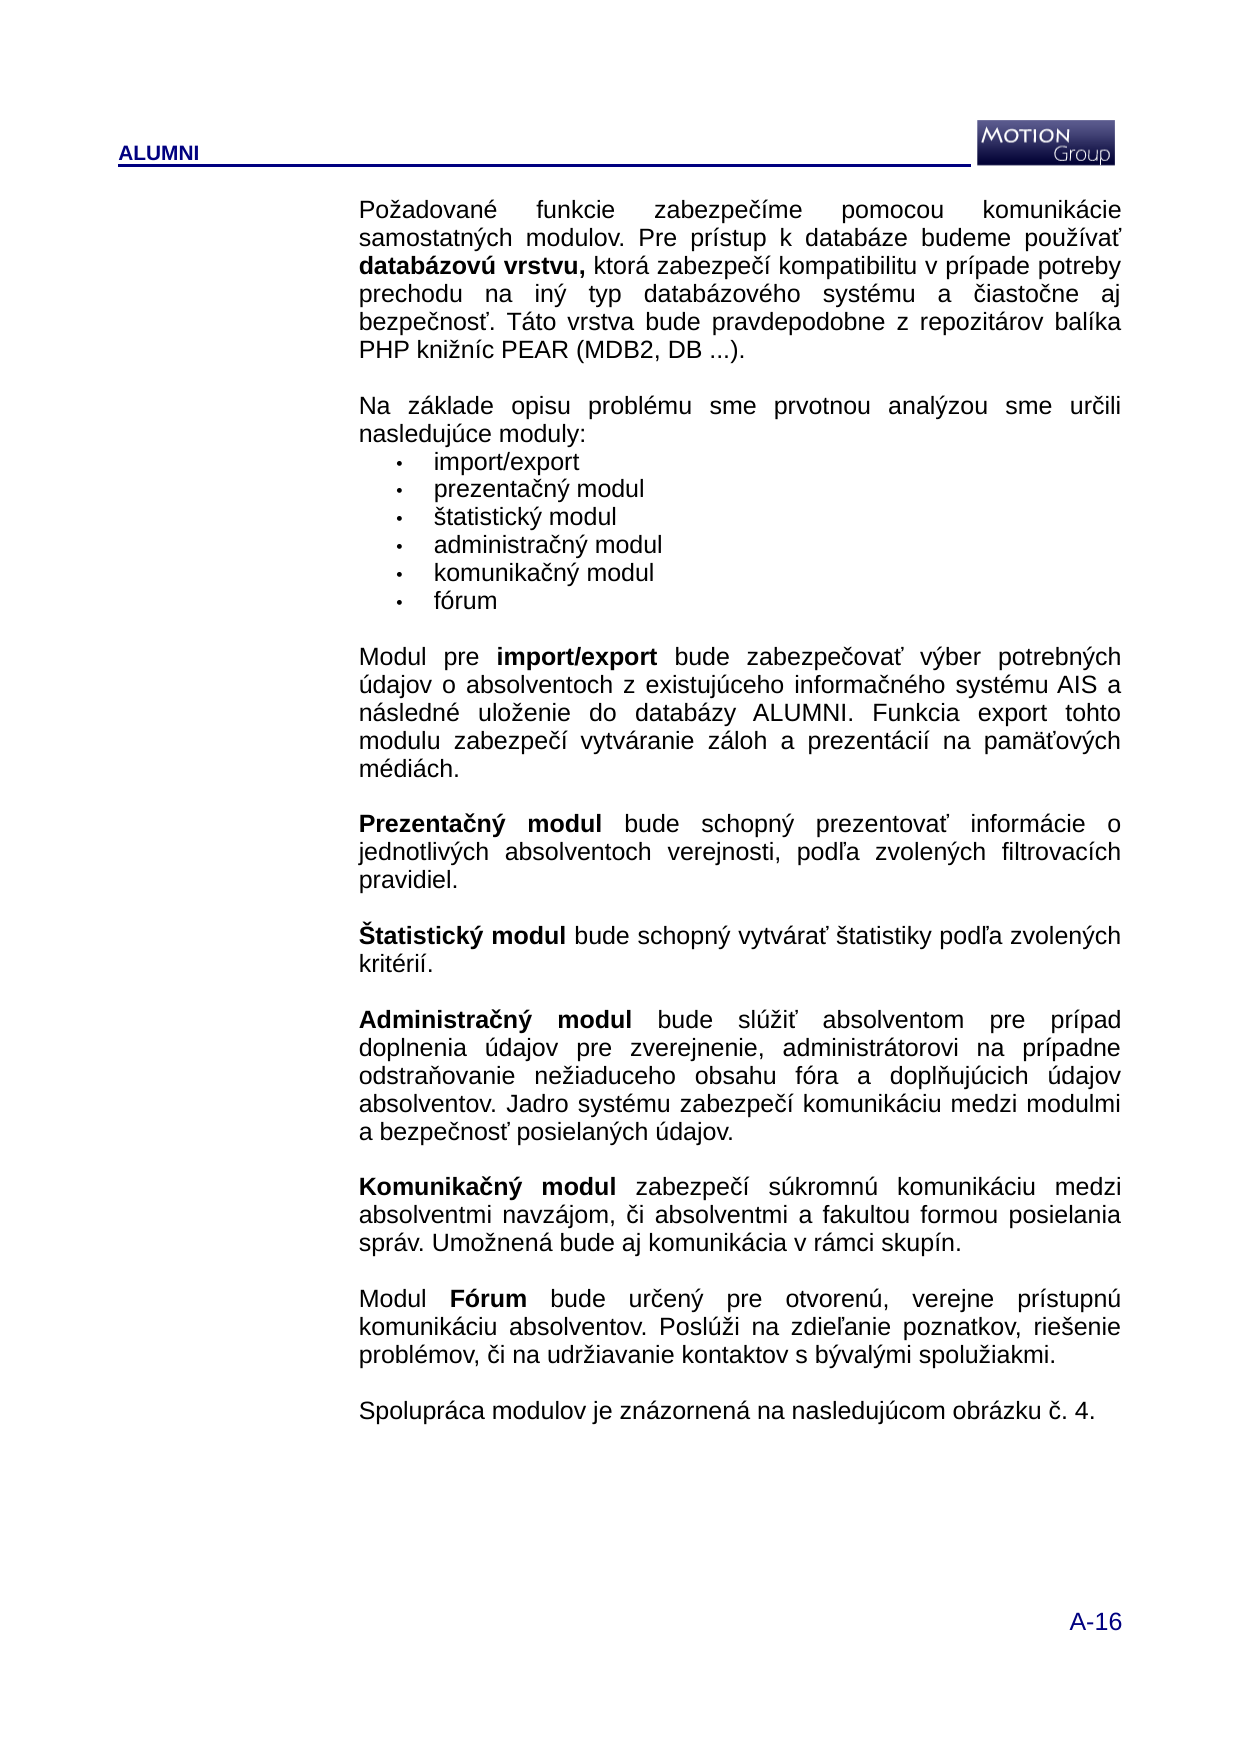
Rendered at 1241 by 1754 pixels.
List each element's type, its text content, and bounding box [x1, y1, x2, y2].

list import/export [396, 447, 1122, 475]
text Požadované funkcie zabezpečíme pomocou komunikácie samostatných modulov. Pre prístup k databáze budeme používať databázovú vrstvu, ktorá zabezpečí kompatibilitu v prípade potreby prechodu na iný typ databázového systému a čiastočne aj bezpečnosť. Táto vrstva bude pravdepodobne z repozitárov balíka PHP knižníc PEAR (MDB2, DB ...). [358, 196, 1122, 364]
text Na základe opisu problému sme prvotnou analýzou sme určili nasledujúce moduly: [358, 392, 1122, 447]
text Administračný modul bude slúžiť absolventom pre prípad doplnenia údajov pre zverejnenie, administrátorovi na prípadne odstraňovanie nežiaduceho obsahu fóra a doplňujúcich údajov absolventov. Jadro systému zabezpečí komunikáciu medzi modulmi a bezpečnosť posielaných údajov. [358, 1006, 1122, 1145]
text Modul pre import/export bude zabezpečovať výber potrebných údajov o absolventoch z existujúceho informačného systému AIS a následné uloženie do databázy ALUMNI. Funkcia export tohto modulu zabezpečí vytváranie záloh a prezentácií na pamäťových médiách. [358, 643, 1122, 782]
list prezentačný modul [396, 475, 1122, 503]
list komunikačný modul [396, 559, 1122, 587]
text Štatistický modul bude schopný vytvárať štatistiky podľa zvolených kritérií. [358, 922, 1122, 978]
list fórum [396, 587, 1122, 615]
picture [971, 112, 1122, 172]
text Modul Fórum bude určený pre otvorenú, verejne prístupnú komunikáciu absolventov. Poslúži na zdieľanie poznatkov, riešenie problémov, či na udržiavanie kontaktov s bývalými spolužiakmi. [358, 1285, 1122, 1369]
text Komunikačný modul zabezpečí súkromnú komunikáciu medzi absolventmi navzájom, či absolventmi a fakultou formou posielania správ. Umožnená bude aj komunikácia v rámci skupín. [358, 1173, 1122, 1257]
text Prezentačný modul bude schopný prezentovať informácie o jednotlivých absolventoch verejnosti, podľa zvolených filtrovacích pravidiel. [358, 810, 1122, 894]
list administračný modul [396, 531, 1122, 559]
list štatistický modul [396, 503, 1122, 531]
text Spolupráca modulov je znázornená na nasledujúcom obrázku č. 4. [358, 1397, 1122, 1424]
